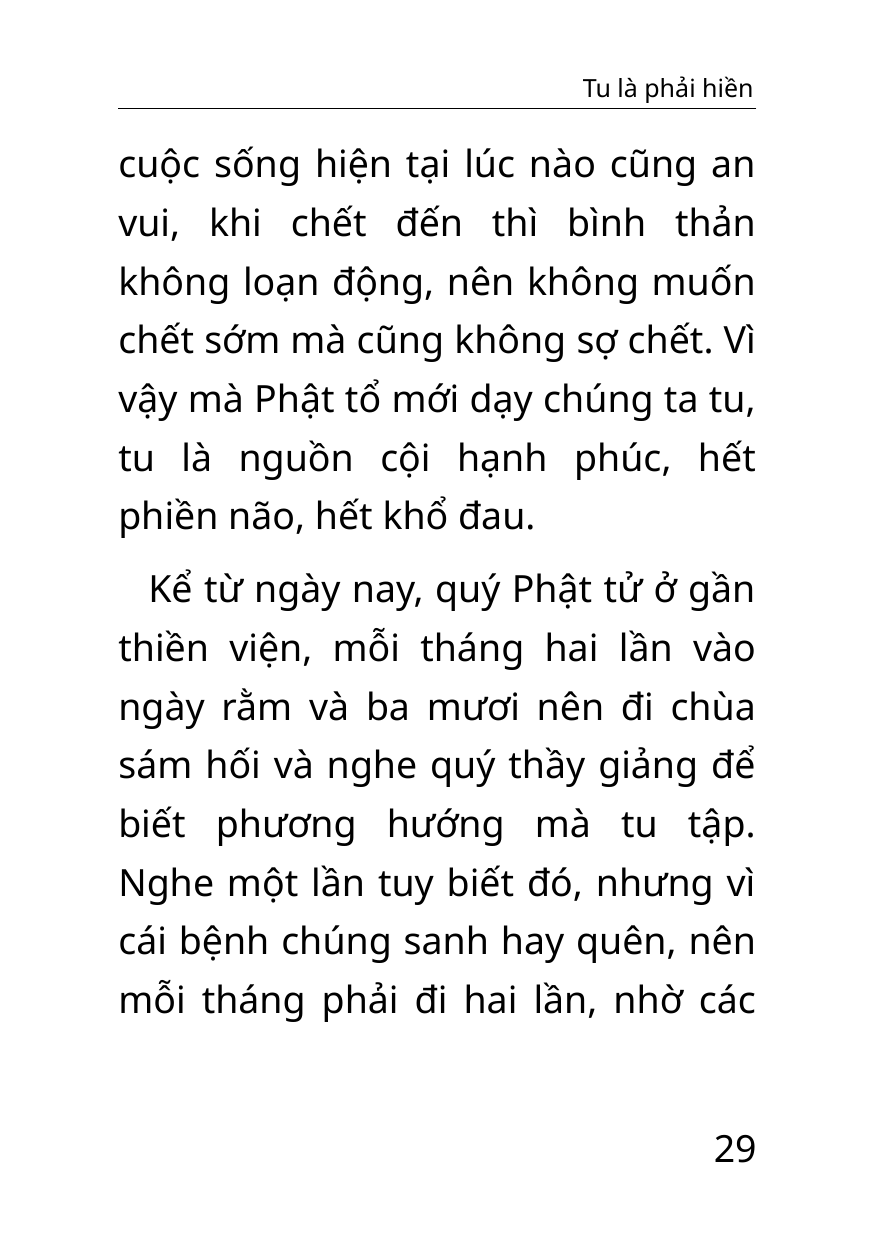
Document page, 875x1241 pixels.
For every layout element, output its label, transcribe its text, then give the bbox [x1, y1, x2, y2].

text Kể từ ngày nay, quý Phật tử ở gần thiền viện, mỗi tháng hai lần vào ngày rằm và ba mươi nên đi chùa sám hối và nghe quý thầy giảng để biết phương hướng mà tu tập. Nghe một lần tuy biết đó, nhưng vì cái bệnh chúng sanh hay quên, nên mỗi tháng phải đi hai lần, nhờ các [118, 563, 756, 1024]
text cuộc sống hiện tại lúc nào cũng an vui, khi chết đến thì bình thản không loạn động, nên không muốn chết sớm mà cũng không sợ chết. Vì vậy mà Phật tổ mới dạy chúng ta tu, tu là nguồn cội hạnh phúc, hết phiền não, hết khổ đau. [118, 138, 756, 541]
